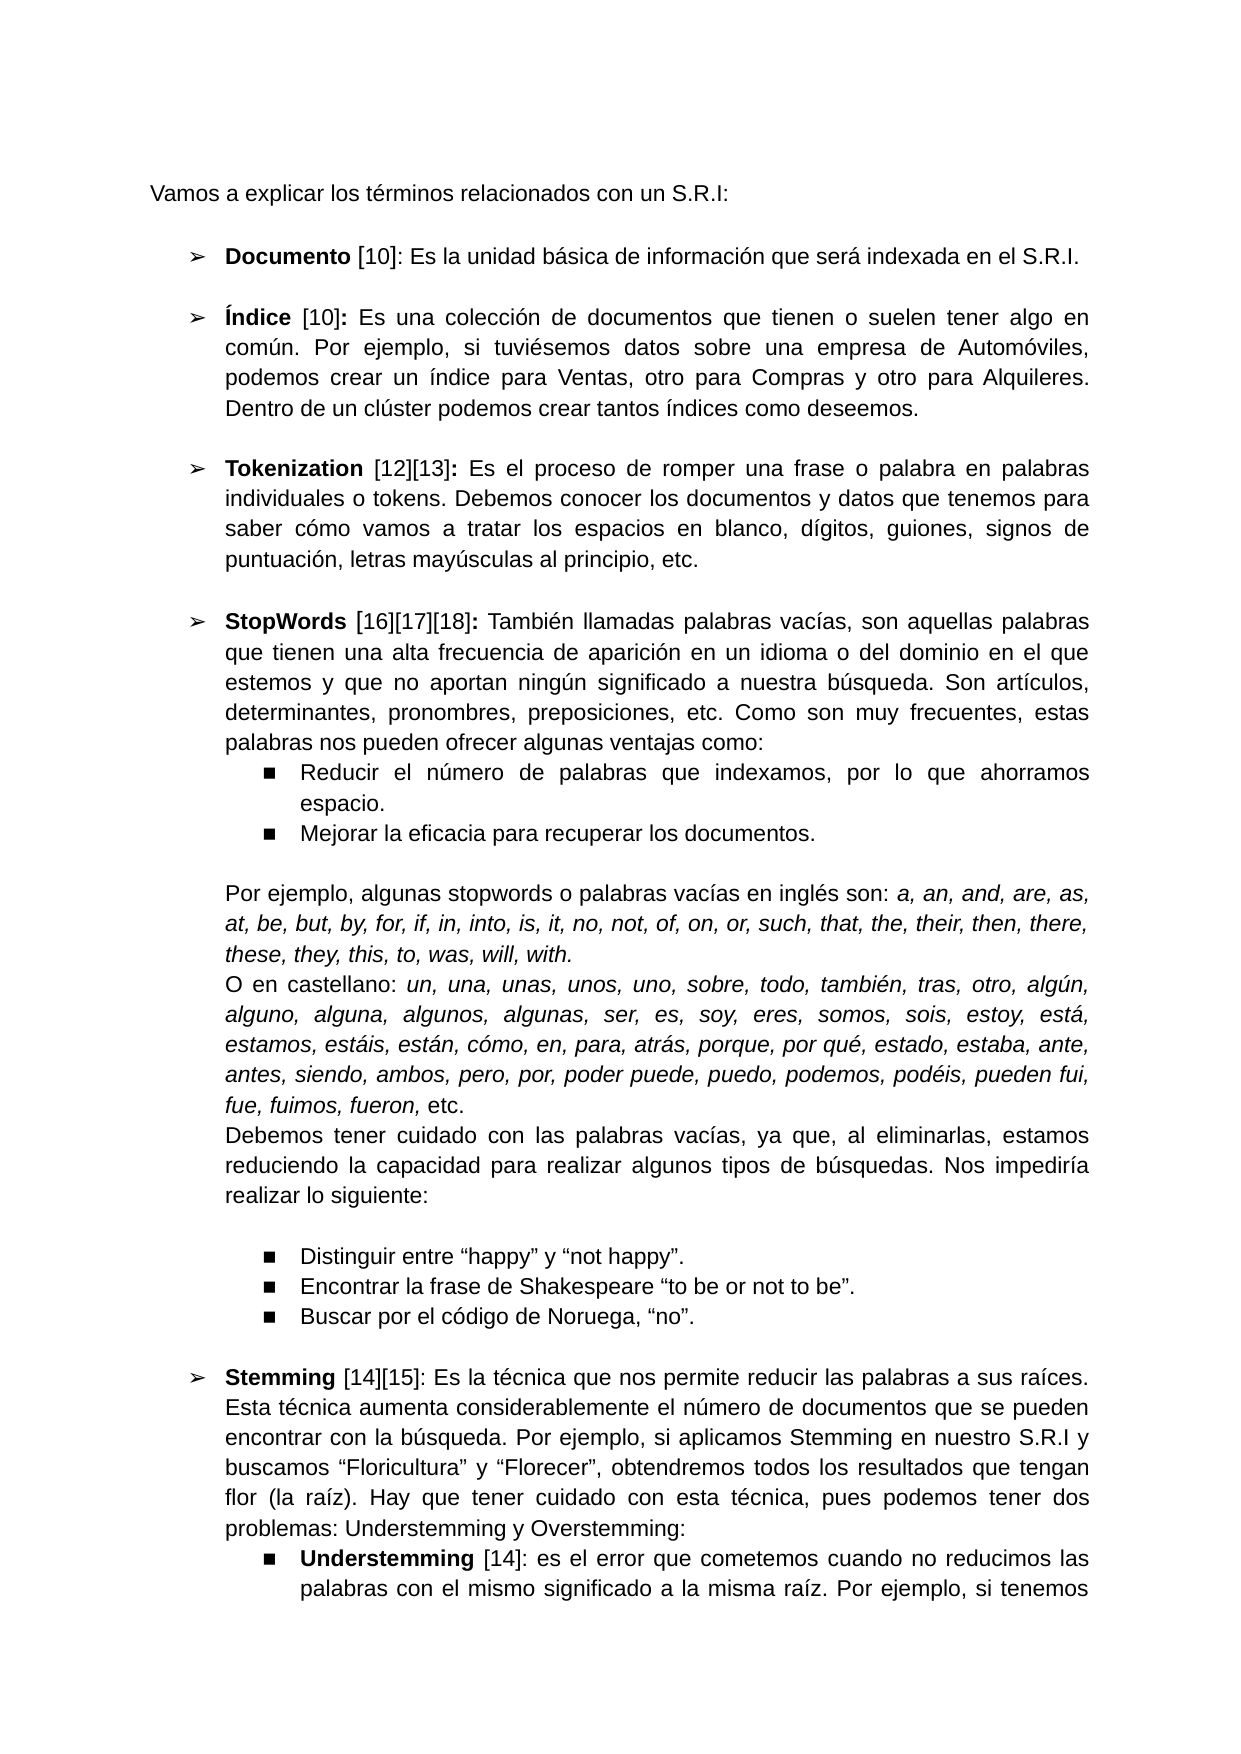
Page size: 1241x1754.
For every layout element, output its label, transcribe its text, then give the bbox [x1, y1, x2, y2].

list Encontrar la frase de Shakespeare “to be or not to be”. [262, 1273, 1090, 1299]
text Vamos a explicar los términos relacionados con un S.R.I: [150, 180, 1090, 207]
list Tokenization [12][13]: Es el proceso de romper una frase o palabra en palabras individuales o tokens. Debemos conocer los documentos y datos que tenemos para saber cómo vamos a tratar los espacios en blanco, dígitos, guiones, signos de puntuación, letras mayúsculas al principio, etc. [187, 455, 1090, 572]
list Reducir el número de palabras que indexamos, por lo que ahorramos espacio. [262, 759, 1090, 816]
list Distinguir entre “happy” y “not happy”. [262, 1243, 1090, 1269]
text Debemos tener cuidado con las palabras vacías, ya que, al eliminarlas, estamos reduciendo la capacidad para realizar algunos tipos de búsquedas. Nos impediría realizar lo siguiente: [225, 1122, 1090, 1209]
list Buscar por el código de Noruega, “no”. [262, 1303, 1090, 1329]
list Mejorar la eficacia para recuperar los documentos. [262, 820, 1090, 846]
list Índice [10]: Es una colección de documentos que tienen o suelen tener algo en común. Por ejemplo, si tuviésemos datos sobre una empresa de Automóviles, podemos crear un índice para Ventas, otro para Compras y otro para Alquileres. Dentro de un clúster podemos crear tantos índices como deseemos. [187, 304, 1090, 421]
list Understemming [14]: es el error que cometemos cuando no reducimos las palabras con el mismo significado a la misma raíz. Por ejemplo, si tenemos [262, 1545, 1090, 1601]
list Stemming [14][15]: Es la técnica que nos permite reducir las palabras a sus raíces. Esta técnica aumenta considerablemente el número de documentos que se pueden encontrar con la búsqueda. Por ejemplo, si aplicamos Stemming en nuestro S.R.I y buscamos “Floricultura” y “Florecer”, obtendremos todos los resultados que tengan flor (la raíz). Hay que tener cuidado con esta técnica, pues podemos tener dos problemas: Understemming y Overstemming: [187, 1363, 1090, 1541]
text O en castellano: un, una, unas, unos, uno, sobre, todo, también, tras, otro, algún, alguno, alguna, algunos, algunas, ser, es, soy, eres, somos, sois, estoy, está, estamos, estáis, están, cómo, en, para, atrás, porque, por qué, estado, estaba, ante, antes, siendo, ambos, pero, por, poder puede, puedo, podemos, podéis, pueden fui, fue, fuimos, fueron, etc. [225, 971, 1090, 1118]
text Por ejemplo, algunas stopwords o palabras vacías en inglés son: a, an, and, are, as, at, be, but, by, for, if, in, into, is, it, no, not, of, on, or, such, that, the, their, then, there, these, they, this, to, was, will, with. [225, 880, 1090, 967]
list Documento [10]: Es la unidad básica de información que será indexada en el S.R.I. [187, 241, 1090, 269]
list StopWords [16][17][18]: También llamadas palabras vacías, son aquellas palabras que tienen una alta frecuencia de aparición en un idioma o del dominio en el que estemos y que no aportan ningún significado a nuestra búsqueda. Son artículos, determinantes, pronombres, preposiciones, etc. Como son muy frecuentes, estas palabras nos pueden ofrecer algunas ventajas como: [187, 606, 1090, 756]
